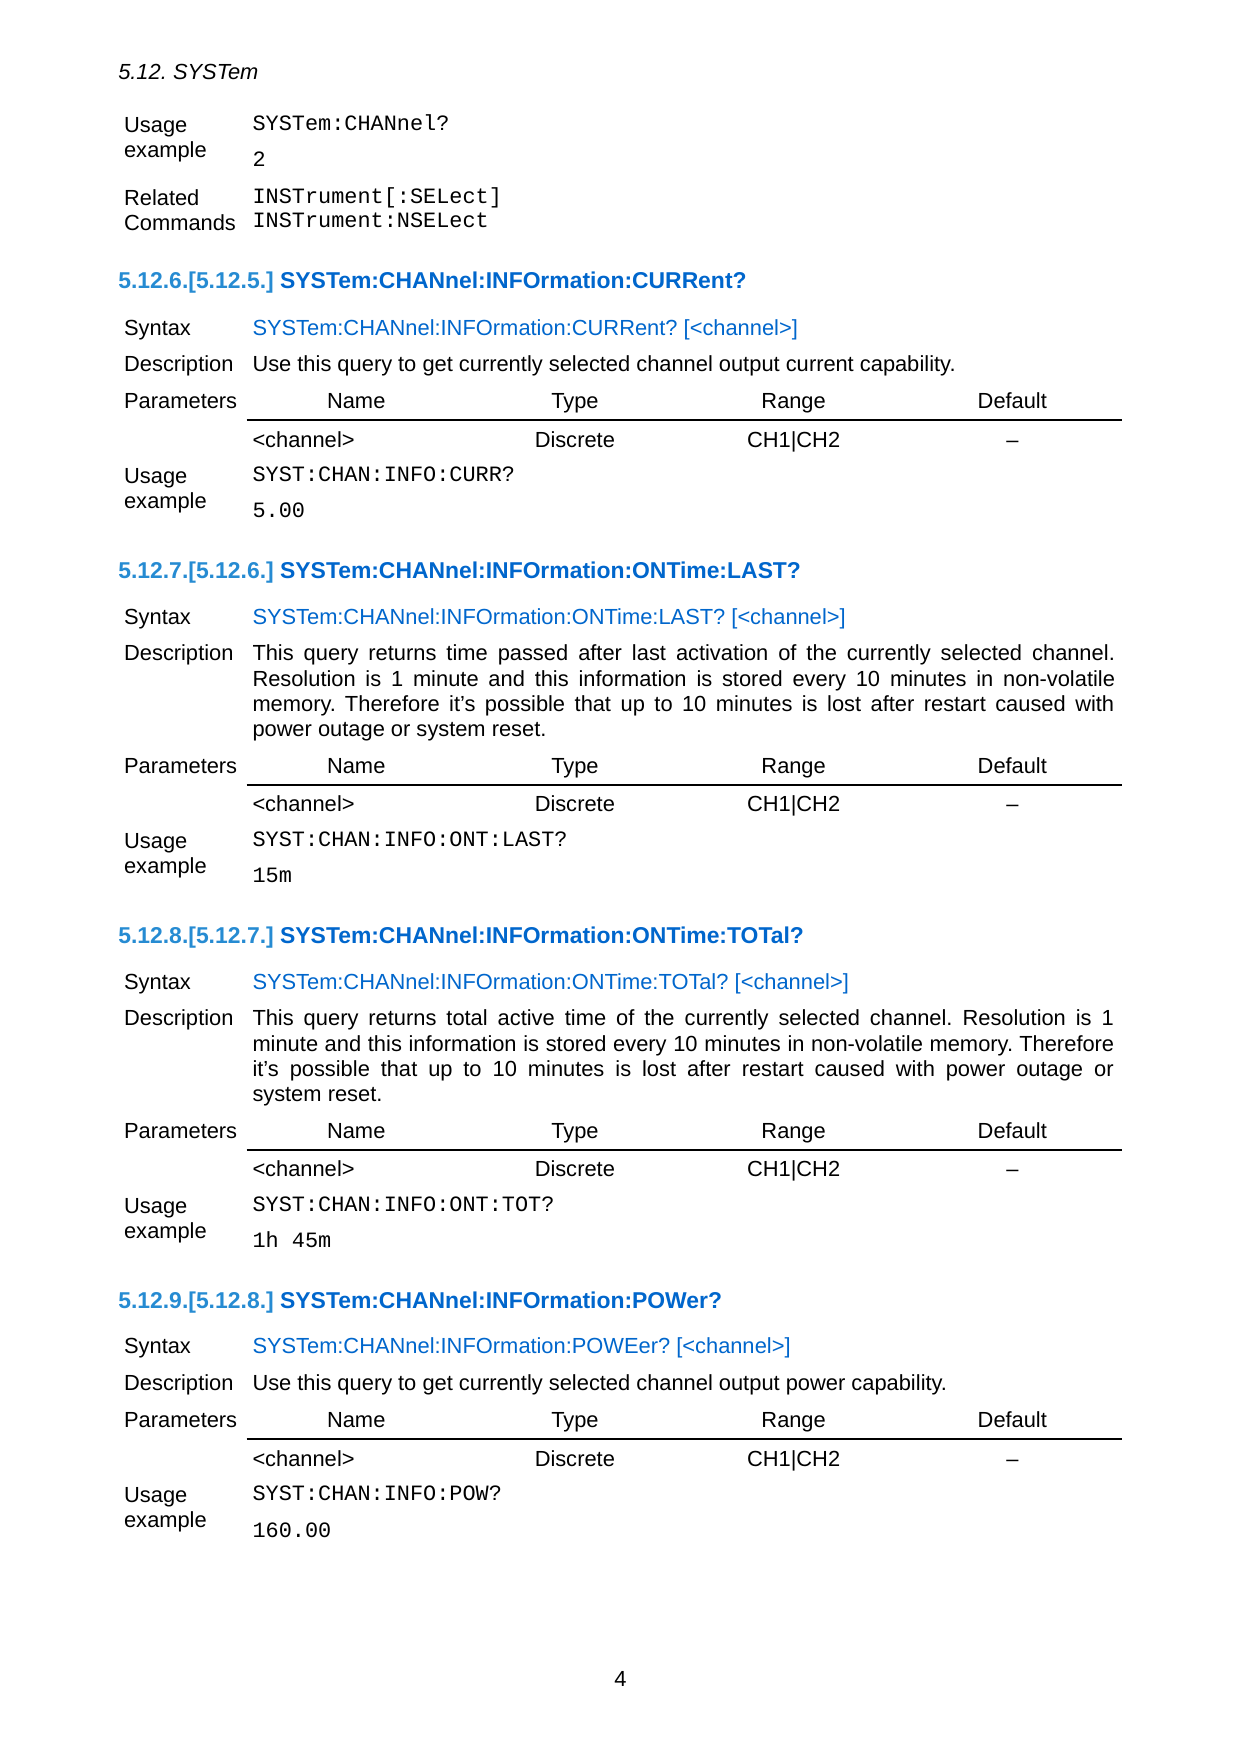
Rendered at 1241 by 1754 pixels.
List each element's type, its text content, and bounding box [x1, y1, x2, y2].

table_cell <channel> [247, 1440, 465, 1476]
table_cell Usage example [118, 458, 247, 530]
table_cell Description [118, 1364, 247, 1401]
table_cell Name [247, 1112, 465, 1148]
table_cell Discrete [465, 421, 684, 457]
table_cell – [903, 421, 1122, 457]
table_cell SYST:CHAN:INFO:POW? 160.00 [247, 1476, 1122, 1549]
table_cell – [903, 786, 1122, 822]
table_cell Parameters [118, 747, 247, 822]
table_cell Type [465, 382, 684, 419]
table_cell Parameters [118, 1112, 247, 1187]
table_cell CH1|CH2 [684, 786, 903, 822]
table_cell Type [465, 747, 684, 783]
table_cell CH1|CH2 [684, 1440, 903, 1476]
table_cell – [903, 1151, 1122, 1187]
table_cell This query returns time passed after last activation of the currently selected channel. Resolution is 1 minute and this information is stored every 10 minutes in non-volatile memory. Therefore it’s possible that up to 10 minutes is lost after restart caused with power outage or system reset. [247, 635, 1122, 747]
table_header SYSTem:CHANnel:INFOrmation:ONTime:TOTal? [<channel>] [247, 963, 1122, 999]
table_cell Use this query to get currently selected channel output current capability. [247, 345, 1122, 382]
table_header Syntax [118, 598, 247, 634]
table_cell Range [684, 1401, 903, 1438]
subtitle SYSTem:CHANnel:INFOrmation:ONTime:LAST? [118, 557, 1122, 583]
table_cell SYST:CHAN:INFO:ONT:LAST? 15m [247, 822, 1122, 895]
table_cell <channel> [247, 421, 465, 457]
table_cell Usage example [118, 822, 247, 895]
table_cell Name [247, 382, 465, 419]
table_cell Default [903, 382, 1122, 419]
subtitle SYSTem:CHANnel:INFOrmation:ONTime:TOTal? [118, 922, 1122, 948]
table_cell Usage example [118, 1187, 247, 1260]
table_cell Discrete [465, 1151, 684, 1187]
table_cell Default [903, 747, 1122, 783]
table_cell SYST:CHAN:INFO:ONT:TOT? 1h 45m [247, 1187, 1122, 1260]
table_header SYSTem:CHANnel:INFOrmation:ONTime:LAST? [<channel>] [247, 598, 1122, 634]
table_cell – [903, 1440, 1122, 1476]
table_cell Default [903, 1401, 1122, 1438]
table_cell <channel> [247, 786, 465, 822]
table_cell Related Commands [118, 179, 247, 241]
table_cell Discrete [465, 786, 684, 822]
table_cell CH1|CH2 [684, 1151, 903, 1187]
table_header SYSTem:CHANnel:INFOrmation:POWEer? [<channel>] [247, 1328, 1122, 1364]
table_cell Parameters [118, 1401, 247, 1476]
table_cell Range [684, 382, 903, 419]
table_cell Usage example [118, 1476, 247, 1549]
table_cell CH1|CH2 [684, 421, 903, 457]
subtitle SYSTem:CHANnel:INFOrmation:CURRent? [118, 267, 1122, 294]
table_cell Usage example [118, 106, 247, 179]
table_cell Type [465, 1112, 684, 1148]
table_cell Description [118, 345, 247, 382]
table_cell This query returns total active time of the currently selected channel. Resolution is 1 minute and this information is stored every 10 minutes in non-volatile memory. Therefore it’s possible that up to 10 minutes is lost after restart caused with power outage or system reset. [247, 1000, 1122, 1112]
table_header SYSTem:CHANnel:INFOrmation:CURRent? [<channel>] [247, 309, 1122, 345]
table_header Syntax [118, 309, 247, 345]
table_cell INSTrument[:SELect] INSTrument:NSELect [247, 179, 1122, 241]
table_cell Range [684, 747, 903, 783]
table_cell SYSTem:CHANnel? 2 [247, 106, 1122, 179]
table_cell Discrete [465, 1440, 684, 1476]
table_cell Use this query to get currently selected channel output power capability. [247, 1364, 1122, 1401]
subtitle SYSTem:CHANnel:INFOrmation:POWer? [118, 1287, 1122, 1313]
table_cell Parameters [118, 382, 247, 457]
table_cell Name [247, 1401, 465, 1438]
table_cell Description [118, 1000, 247, 1112]
table_cell <channel> [247, 1151, 465, 1187]
table_cell Description [118, 635, 247, 747]
table_header Syntax [118, 963, 247, 999]
table_cell Name [247, 747, 465, 783]
table_cell Default [903, 1112, 1122, 1148]
table_cell Range [684, 1112, 903, 1148]
table_cell SYST:CHAN:INFO:CURR? 5.00 [247, 458, 1122, 530]
table_header Syntax [118, 1328, 247, 1364]
table_cell Type [465, 1401, 684, 1438]
